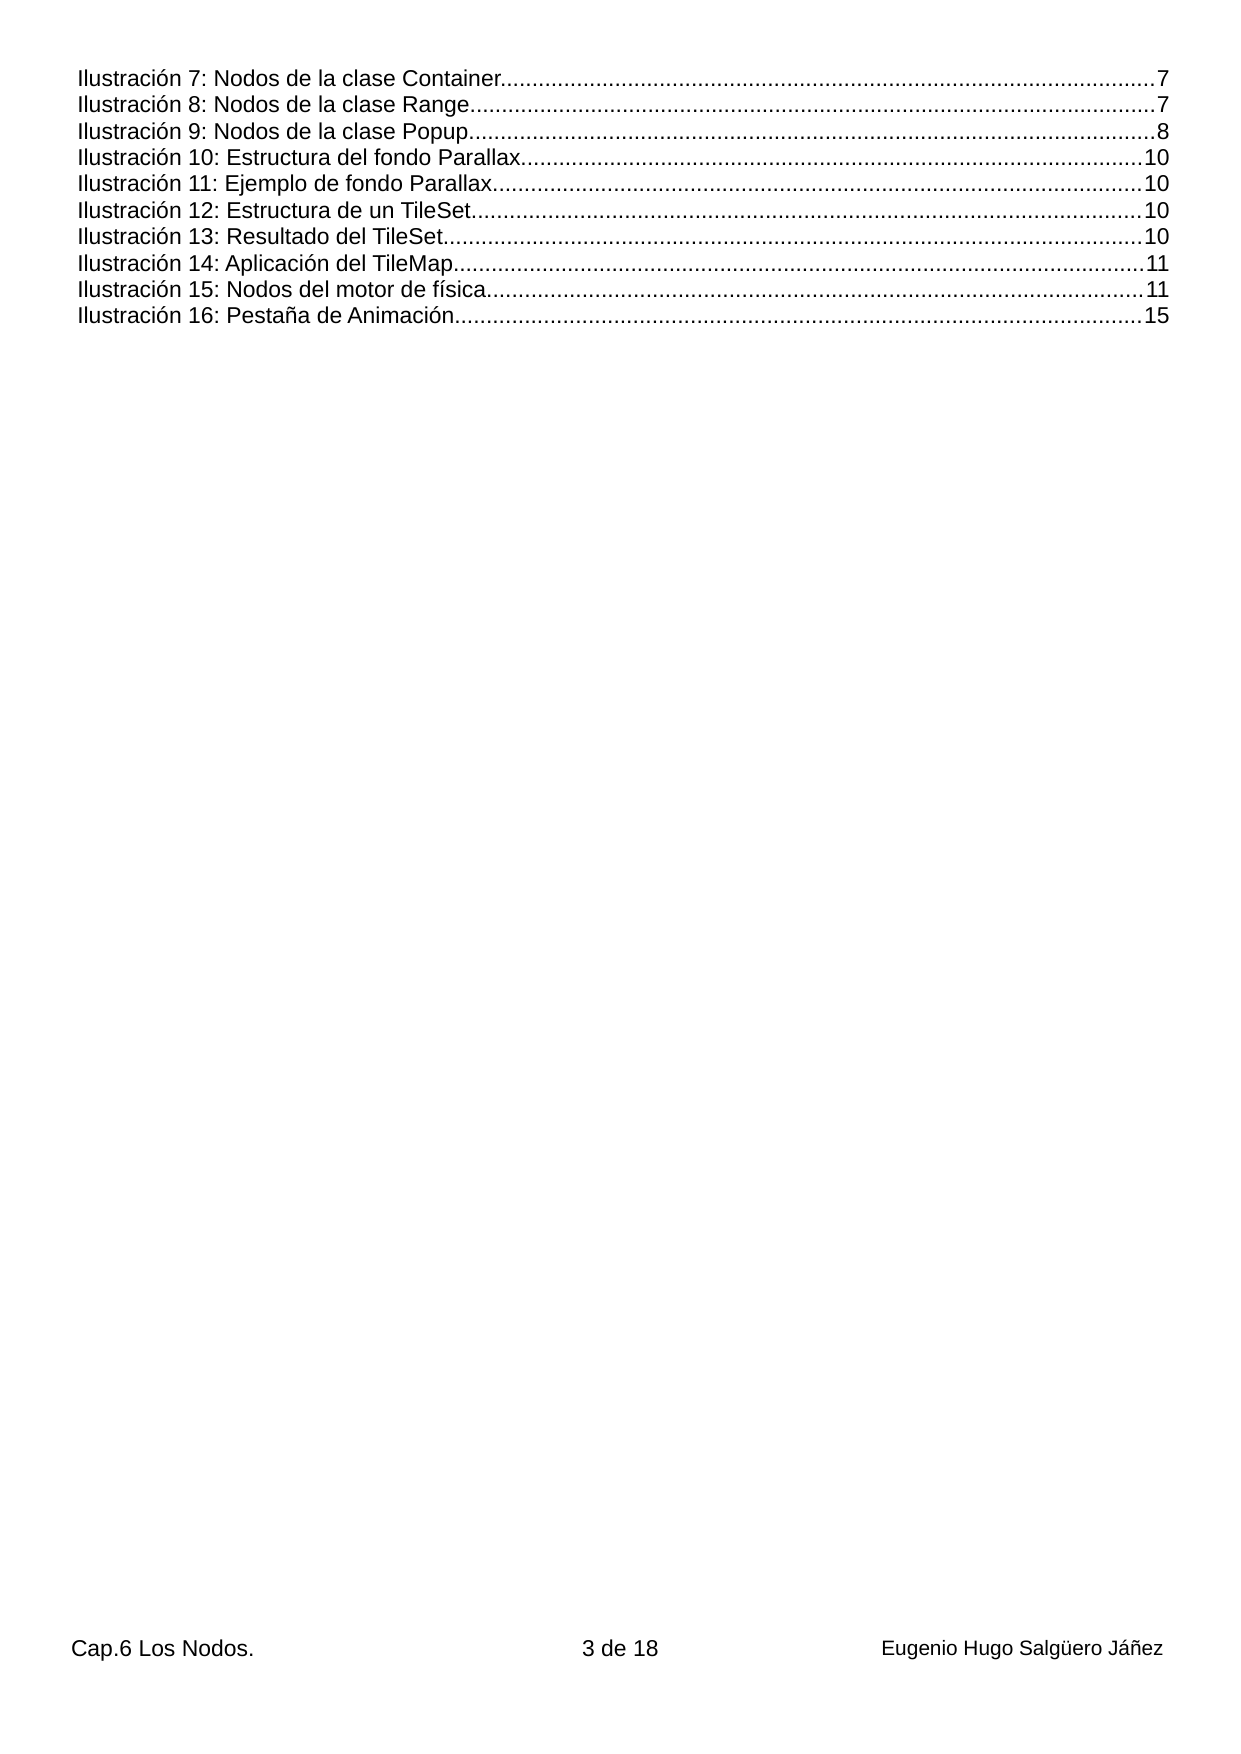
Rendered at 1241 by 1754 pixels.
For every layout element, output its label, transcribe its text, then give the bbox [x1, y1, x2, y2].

text Ilustración 12: Estructura de un TileSet. 10 [71, 197, 1169, 223]
text Ilustración 9: Nodos de la clase Popup. 8 [71, 118, 1169, 144]
text Ilustración 8: Nodos de la clase Range. 7 [71, 91, 1169, 118]
text Ilustración 13: Resultado del TileSet. 10 [71, 223, 1169, 249]
text Ilustración 7: Nodos de la clase Container. 7 [71, 65, 1169, 91]
text Ilustración 14: Aplicación del TileMap. 11 [71, 249, 1169, 276]
text Ilustración 16: Pestaña de Animación. 15 [71, 302, 1169, 328]
text Ilustración 11: Ejemplo de fondo Parallax. 10 [71, 170, 1169, 197]
text Ilustración 15: Nodos del motor de física. 11 [71, 276, 1169, 302]
text Ilustración 10: Estructura del fondo Parallax. 10 [71, 144, 1169, 170]
